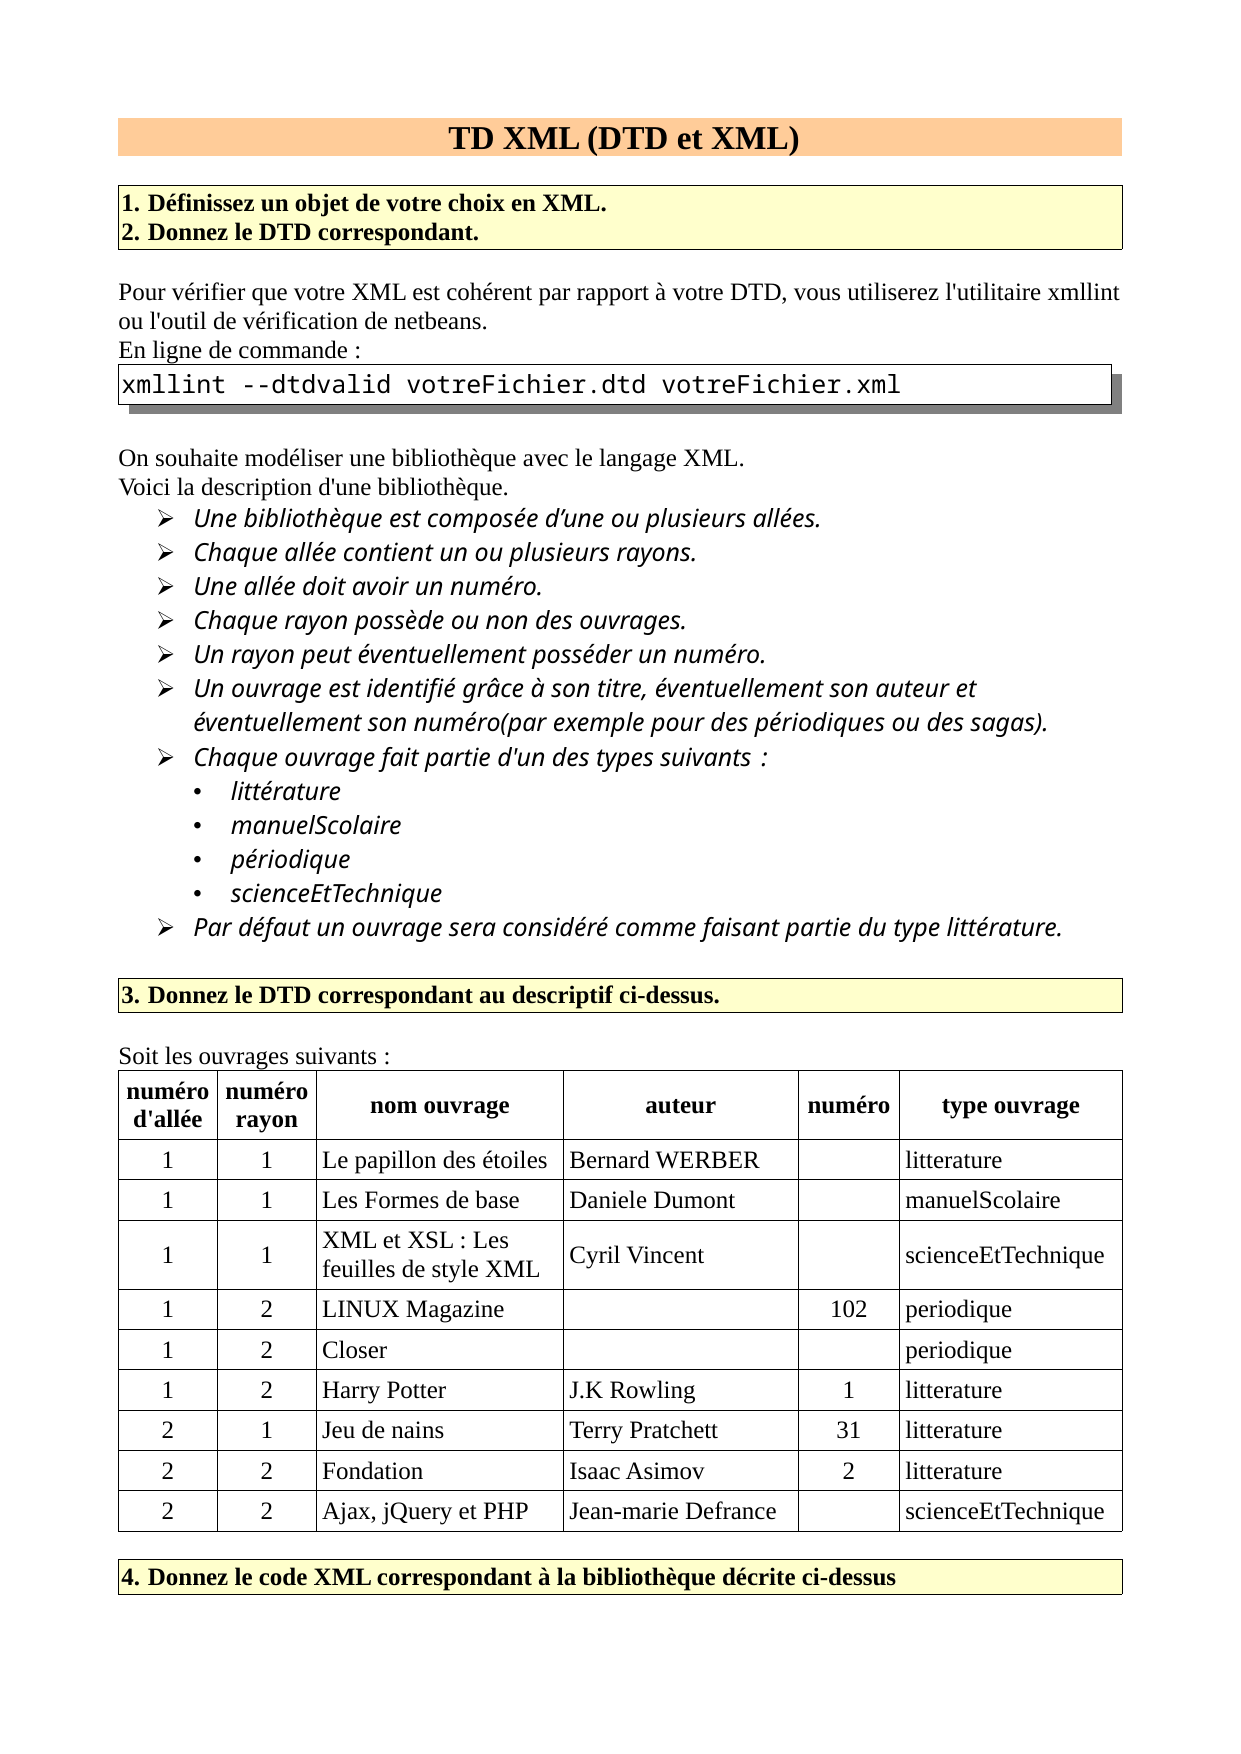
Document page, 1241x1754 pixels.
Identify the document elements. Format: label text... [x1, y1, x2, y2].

table_cell 2 [119, 1411, 217, 1450]
table_cell 2 [218, 1330, 316, 1369]
list Par défaut un ouvrage sera considéré comme faisant partie du type littérature. [156, 909, 1122, 943]
table_cell 102 [799, 1290, 899, 1329]
table_header numéro [799, 1071, 899, 1139]
table_cell [799, 1180, 899, 1219]
table_cell 2 [119, 1491, 217, 1531]
list Chaque rayon possède ou non des ouvrages. [156, 603, 1122, 637]
table_header nom ouvrage [317, 1071, 563, 1139]
table_cell [799, 1330, 899, 1369]
table_cell Bernard WERBER [564, 1140, 798, 1179]
table_cell Le papillon des étoiles [317, 1140, 563, 1179]
table_cell Fondation [317, 1451, 563, 1490]
list Donnez le DTD correspondant. [119, 214, 1122, 249]
table_cell litterature [900, 1370, 1122, 1409]
table_cell 1 [119, 1180, 217, 1219]
text Soit les ouvrages suivants : [118, 1041, 1122, 1070]
list scienceEtTechnique [193, 875, 1122, 909]
table_cell periodique [900, 1330, 1122, 1369]
table_cell 2 [218, 1290, 316, 1329]
table_cell 1 [119, 1290, 217, 1329]
table_header auteur [564, 1071, 798, 1139]
text TD XML (DTD et XML) [118, 118, 1122, 156]
table_cell 1 [218, 1140, 316, 1179]
table_cell 1 [119, 1140, 217, 1179]
list Définissez un objet de votre choix en XML. [119, 186, 1122, 214]
list Chaque allée contient un ou plusieurs rayons. [156, 535, 1122, 569]
table_cell LINUX Magazine [317, 1290, 563, 1329]
text Pour vérifier que votre XML est cohérent par rapport à votre DTD, vous utiliserez l'utilitaire xmllint ou l'outil de vérification de netbeans. [118, 277, 1122, 335]
table_cell Terry Pratchett [564, 1411, 798, 1450]
table_header type ouvrage [900, 1071, 1122, 1139]
table_cell scienceEtTechnique [900, 1221, 1122, 1289]
list manuelScolaire [193, 807, 1122, 841]
table_cell litterature [900, 1140, 1122, 1179]
table_cell periodique [900, 1290, 1122, 1329]
table_cell 1 [119, 1370, 217, 1409]
table_cell 1 [218, 1411, 316, 1450]
table_cell scienceEtTechnique [900, 1491, 1122, 1531]
table_cell [799, 1140, 899, 1179]
table_cell 1 [119, 1330, 217, 1369]
table_cell 1 [218, 1221, 316, 1289]
table_cell J.K Rowling [564, 1370, 798, 1409]
table_cell 1 [218, 1180, 316, 1219]
list Un ouvrage est identifié grâce à son titre, éventuellement son auteur et éventuellement son numéro(par exemple pour des périodiques ou des sagas). [156, 671, 1122, 739]
table_cell Jeu de nains [317, 1411, 563, 1450]
table_cell Les Formes de base [317, 1180, 563, 1219]
list périodique [193, 841, 1122, 875]
text xmllint --dtdvalid votreFichier.dtd votreFichier.xml [119, 365, 1111, 404]
table_cell 2 [218, 1491, 316, 1531]
list Chaque ouvrage fait partie d'un des types suivants : [156, 739, 1122, 773]
table_cell [799, 1491, 899, 1531]
list Une bibliothèque est composée d’une ou plusieurs allées. [156, 501, 1122, 535]
table_cell 2 [218, 1370, 316, 1409]
table_cell litterature [900, 1451, 1122, 1490]
list Donnez le code XML correspondant à la bibliothèque décrite ci-dessus [119, 1560, 1122, 1594]
table_cell [564, 1330, 798, 1369]
table_cell Daniele Dumont [564, 1180, 798, 1219]
table_cell Ajax, jQuery et PHP [317, 1491, 563, 1531]
table_cell Closer [317, 1330, 563, 1369]
table_cell 2 [799, 1451, 899, 1490]
text En ligne de commande : [118, 335, 1122, 364]
table_cell Jean-marie Defrance [564, 1491, 798, 1531]
table_cell Harry Potter [317, 1370, 563, 1409]
table_cell manuelScolaire [900, 1180, 1122, 1219]
table_cell 31 [799, 1411, 899, 1450]
table_cell 2 [119, 1451, 217, 1490]
table_cell XML et XSL : Les feuilles de style XML [317, 1221, 563, 1289]
table_header numéro rayon [218, 1071, 316, 1139]
table_cell 1 [119, 1221, 217, 1289]
table_cell [799, 1221, 899, 1289]
text Voici la description d'une bibliothèque. [118, 472, 1122, 501]
list Un rayon peut éventuellement posséder un numéro. [156, 637, 1122, 671]
table_cell Cyril Vincent [564, 1221, 798, 1289]
list Une allée doit avoir un numéro. [156, 569, 1122, 603]
text On souhaite modéliser une bibliothèque avec le langage XML. [118, 443, 1122, 472]
table_cell litterature [900, 1411, 1122, 1450]
table_cell Isaac Asimov [564, 1451, 798, 1490]
list Donnez le DTD correspondant au descriptif ci-dessus. [119, 979, 1122, 1012]
table_cell 1 [799, 1370, 899, 1409]
table_cell [564, 1290, 798, 1329]
table_cell 2 [218, 1451, 316, 1490]
list littérature [193, 773, 1122, 807]
table_header numéro d'allée [119, 1071, 217, 1139]
